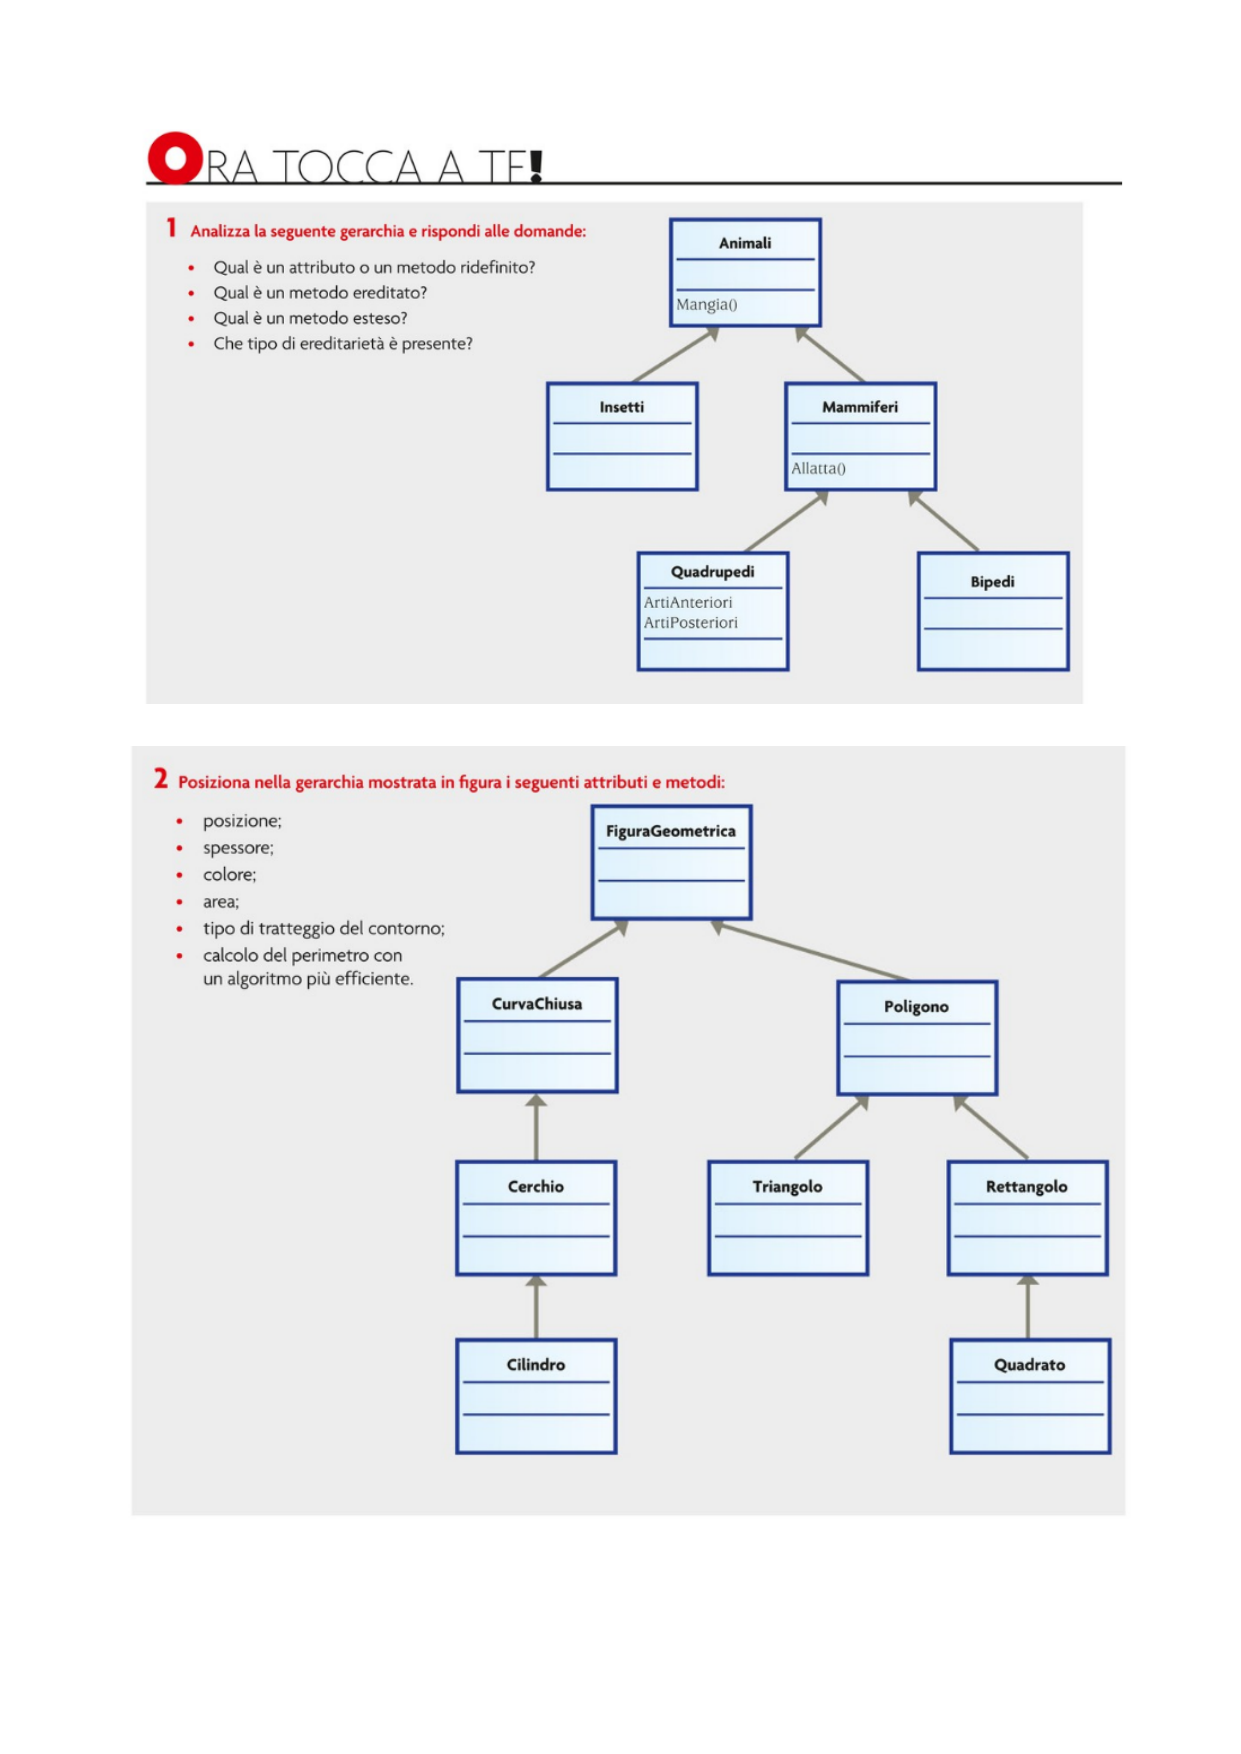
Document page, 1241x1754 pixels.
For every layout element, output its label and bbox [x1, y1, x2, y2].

picture [118, 118, 1123, 704]
picture [127, 746, 1132, 1521]
